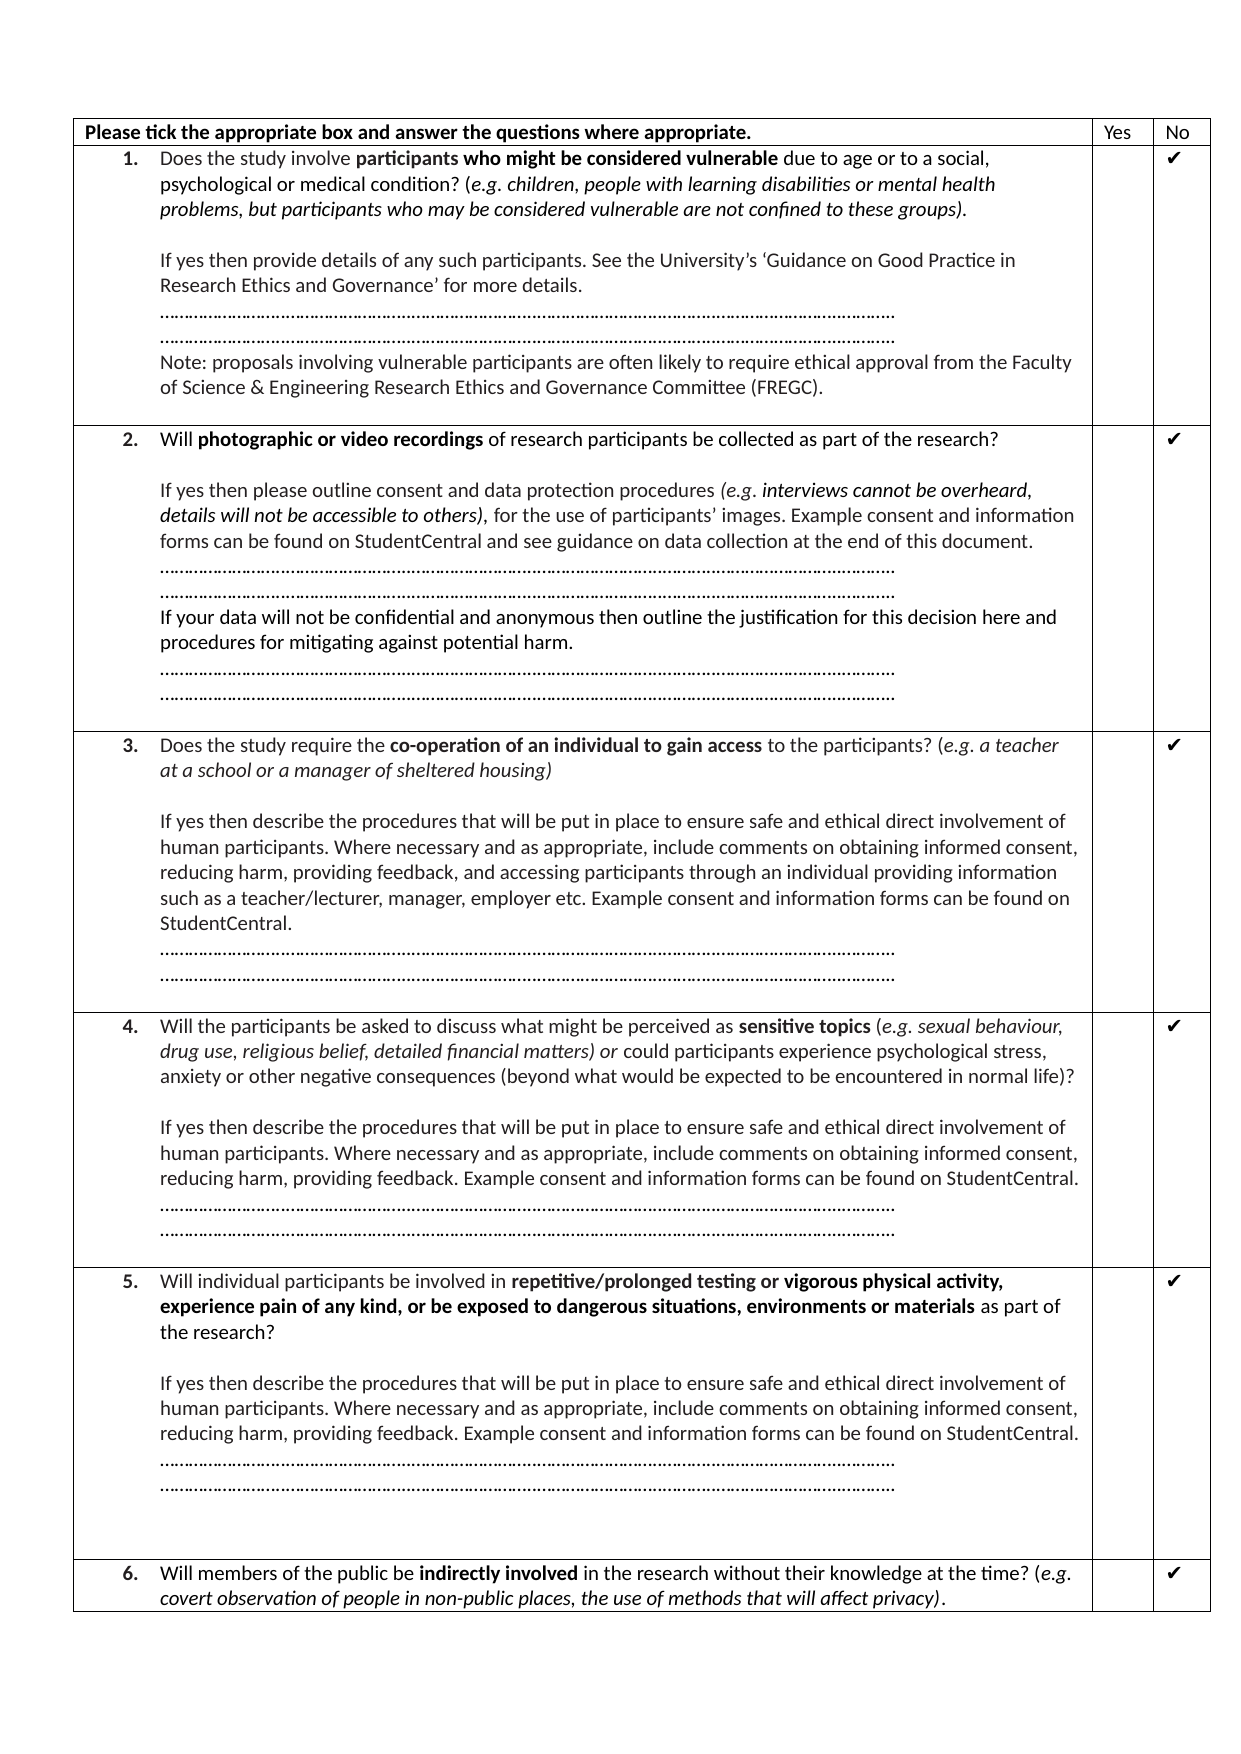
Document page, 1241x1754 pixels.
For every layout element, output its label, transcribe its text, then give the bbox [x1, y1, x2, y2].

table_cell Will photographic or video recordings of research participants be collected as part of the research? If yes then please outline consent and data protection procedures (e.g. interviews cannot be overheard, details will not be accessible to others), for the use of participants’ images. Example consent and information forms can be found on StudentCentral and see guidance on data collection at the end of this document. ……………………..……………………..……………………..……………………..………..……………………..……….. ……………………..……………………..……………………..……………………..………..……………………..……….. If your data will not be confidential and anonymous then outline the justification for this decision here and procedures for mitigating against potential harm. ……………………..……………………..……………………..……………………..………..……………………..……….. ……………………..……………………..……………………..……………………..………..……………………..……….. [74, 426, 1092, 731]
table_cell ✔ [1154, 426, 1210, 731]
table_cell ✔ [1154, 1560, 1210, 1611]
table_cell Does the study involve participants who might be considered vulnerable due to age or to a social, psychological or medical condition? (e.g. children, people with learning disabilities or mental health problems, but participants who may be considered vulnerable are not confined to these groups). If yes then provide details of any such participants. See the University’s ‘Guidance on Good Practice in Research Ethics and Governance’ for more details. ……………………..……………………..……………………..……………………..………..……………………..……….. ……………………..……………………..……………………..……………………..………..……………………..……….. Note: proposals involving vulnerable participants are often likely to require ethical approval from the Faculty of Science & Engineering Research Ethics and Governance Committee (FREGC). [74, 146, 1092, 425]
table_header No [1154, 119, 1210, 144]
table_cell [1093, 1013, 1153, 1267]
table_cell Will members of the public be indirectly involved in the research without their knowledge at the time? (e.g. covert observation of people in non-public places, the use of methods that will affect privacy). [74, 1560, 1092, 1611]
table_cell [1093, 1560, 1153, 1611]
table_cell [1093, 1268, 1153, 1559]
table_cell [1093, 732, 1153, 1012]
table_cell Will the participants be asked to discuss what might be perceived as sensitive topics (e.g. sexual behaviour, drug use, religious belief, detailed financial matters) or could participants experience psychological stress, anxiety or other negative consequences (beyond what would be expected to be encountered in normal life)? If yes then describe the procedures that will be put in place to ensure safe and ethical direct involvement of human participants. Where necessary and as appropriate, include comments on obtaining informed consent, reducing harm, providing feedback. Example consent and information forms can be found on StudentCentral. ……………………..……………………..……………………..……………………..………..……………………..……….. ……………………..……………………..……………………..……………………..………..……………………..……….. [74, 1013, 1092, 1267]
table_cell Does the study require the co-operation of an individual to gain access to the participants? (e.g. a teacher at a school or a manager of sheltered housing) If yes then describe the procedures that will be put in place to ensure safe and ethical direct involvement of human participants. Where necessary and as appropriate, include comments on obtaining informed consent, reducing harm, providing feedback, and accessing participants through an individual providing information such as a teacher/lecturer, manager, employer etc. Example consent and information forms can be found on StudentCentral. ……………………..……………………..……………………..……………………..………..……………………..……….. ……………………..……………………..……………………..……………………..………..……………………..……….. [74, 732, 1092, 1012]
table_cell ✔ [1154, 1013, 1210, 1267]
table_cell ✔ [1154, 732, 1210, 1012]
table_cell ✔ [1154, 146, 1210, 425]
table_header Please tick the appropriate box and answer the questions where appropriate. [74, 119, 1092, 144]
table_cell [1093, 146, 1153, 425]
table_cell [1093, 426, 1153, 731]
table_cell Will individual participants be involved in repetitive/prolonged testing or vigorous physical activity, experience pain of any kind, or be exposed to dangerous situations, environments or materials as part of the research? If yes then describe the procedures that will be put in place to ensure safe and ethical direct involvement of human participants. Where necessary and as appropriate, include comments on obtaining informed consent, reducing harm, providing feedback. Example consent and information forms can be found on StudentCentral. ……………………..……………………..……………………..……………………..………..……………………..……….. ……………………..……………………..……………………..……………………..………..……………………..……….. [74, 1268, 1092, 1559]
table_cell ✔ [1154, 1268, 1210, 1559]
table_header Yes [1093, 119, 1153, 144]
